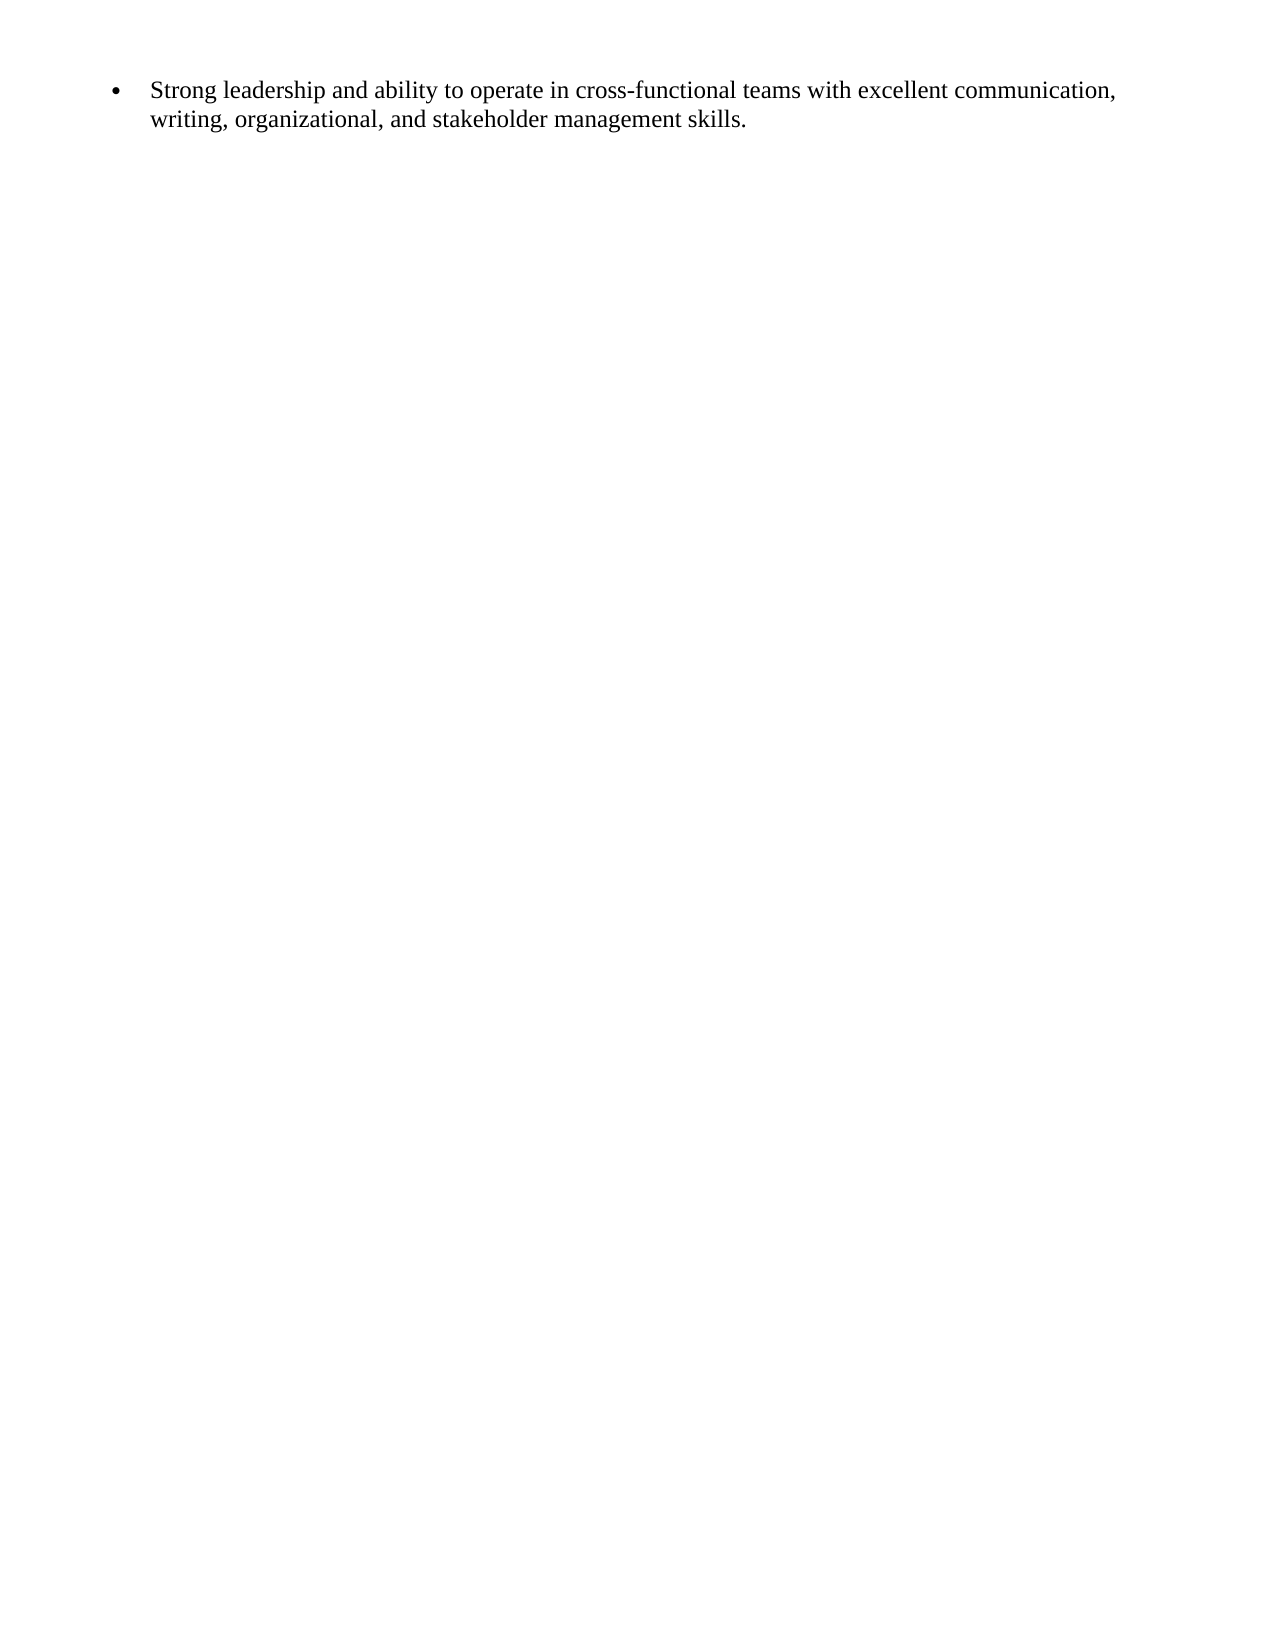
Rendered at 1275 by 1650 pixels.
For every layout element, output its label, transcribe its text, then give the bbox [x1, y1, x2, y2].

list Strong leadership and ability to operate in cross-functional teams with excellent communication, writing, organizational, and stakeholder management skills. [112, 75, 1200, 132]
